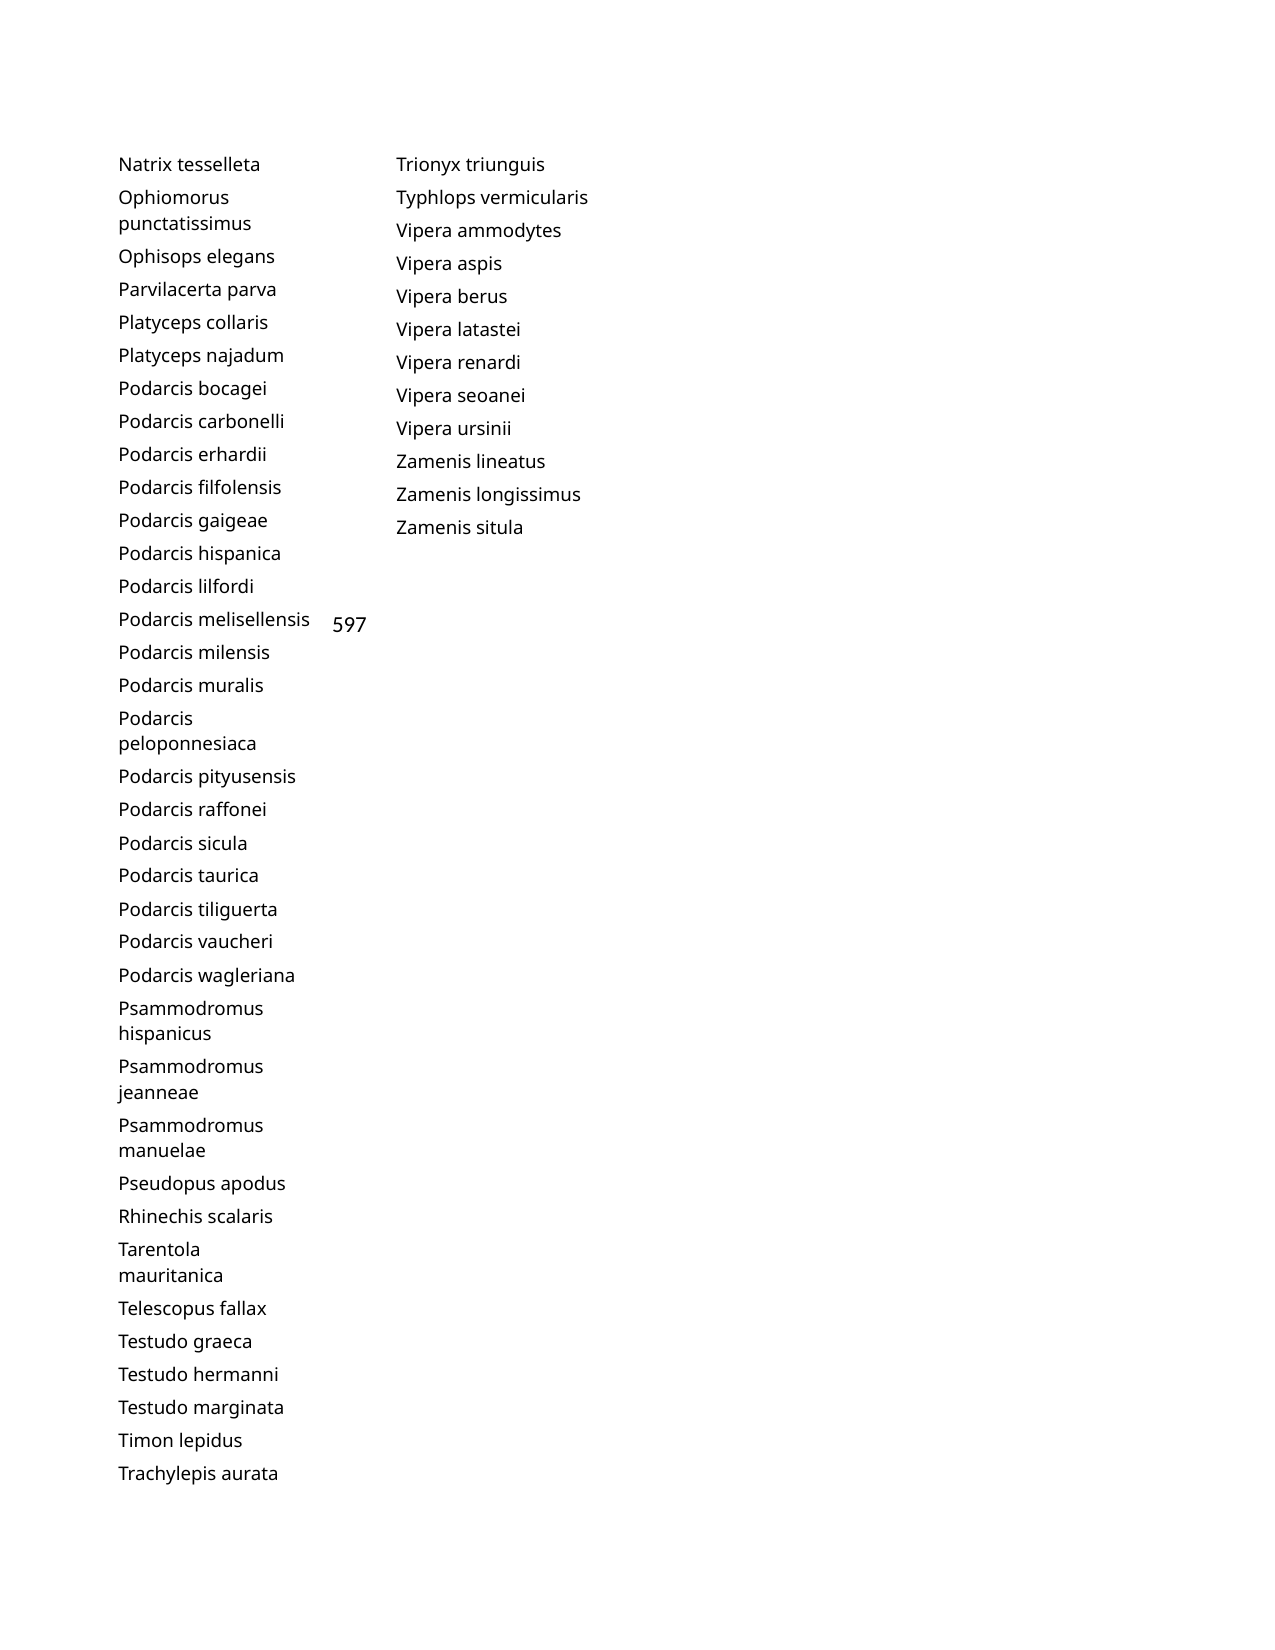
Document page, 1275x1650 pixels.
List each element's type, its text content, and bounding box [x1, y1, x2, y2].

table_cell Podarcis milensis [112, 635, 317, 668]
table_cell Podarcis melisellensis [112, 603, 317, 635]
table_cell Vipera berus [390, 280, 595, 313]
table_cell Natrix tesselleta [112, 148, 317, 181]
table_cell Podarcis peloponnesiaca [112, 701, 317, 760]
table_cell Podarcis hispanica [112, 536, 317, 569]
table_cell Ophisops elegans [112, 239, 317, 272]
table_cell Vipera seoanei [390, 379, 595, 412]
table_cell Podarcis sicula [112, 826, 317, 859]
table_cell Podarcis erhardii [112, 437, 317, 470]
table_cell Trionyx triunguis [390, 148, 595, 181]
table_cell Podarcis vaucheri [112, 925, 317, 958]
table_cell Vipera latastei [390, 313, 595, 346]
table_cell Platyceps collaris [112, 305, 317, 338]
table_cell Podarcis raffonei [112, 793, 317, 826]
table_cell Podarcis filfolensis [112, 470, 317, 503]
table_cell Testudo hermanni [112, 1358, 317, 1390]
table_cell Timon lepidus [112, 1424, 317, 1456]
table_cell Vipera aspis [390, 247, 595, 280]
table_cell Podarcis lilfordi [112, 569, 317, 602]
table_cell Trachylepis aurata [112, 1456, 317, 1489]
table_cell Podarcis muralis [112, 669, 317, 701]
table_cell Ophiomorus punctatissimus [112, 181, 317, 239]
table_cell Podarcis gaigeae [112, 503, 317, 536]
table_cell Podarcis tiliguerta [112, 892, 317, 925]
table_cell Podarcis wagleriana [112, 958, 317, 991]
table_cell Vipera renardi [390, 346, 595, 379]
table_cell Typhlops vermicularis [390, 181, 595, 214]
table_cell Vipera ursinii [390, 412, 595, 445]
table_cell Testudo graeca [112, 1324, 317, 1357]
table_cell [390, 577, 595, 610]
table_cell Pseudopus apodus [112, 1167, 317, 1200]
table_cell Zamenis lineatus [390, 445, 595, 478]
table_cell Testudo marginata [112, 1390, 317, 1423]
table_cell Psammodromus jeanneae [112, 1050, 317, 1108]
table_cell Podarcis pityusensis [112, 760, 317, 793]
table_cell Podarcis carbonelli [112, 404, 317, 437]
table_cell Vipera ammodytes [390, 214, 595, 247]
table_cell Psammodromus manuelae [112, 1108, 317, 1167]
table_cell Rhinechis scalaris [112, 1200, 317, 1233]
table_cell Psammodromus hispanicus [112, 991, 317, 1050]
table_cell Podarcis bocagei [112, 371, 317, 404]
table_cell Parvilacerta parva [112, 272, 317, 305]
table_cell Platyceps najadum [112, 338, 317, 371]
table_cell Tarentola mauritanica [112, 1233, 317, 1291]
table_cell Telescopus fallax [112, 1291, 317, 1324]
table_cell [390, 544, 595, 577]
table_cell Podarcis taurica [112, 859, 317, 892]
table_cell Zamenis situla [390, 511, 595, 544]
table_cell Zamenis longissimus [390, 478, 595, 511]
